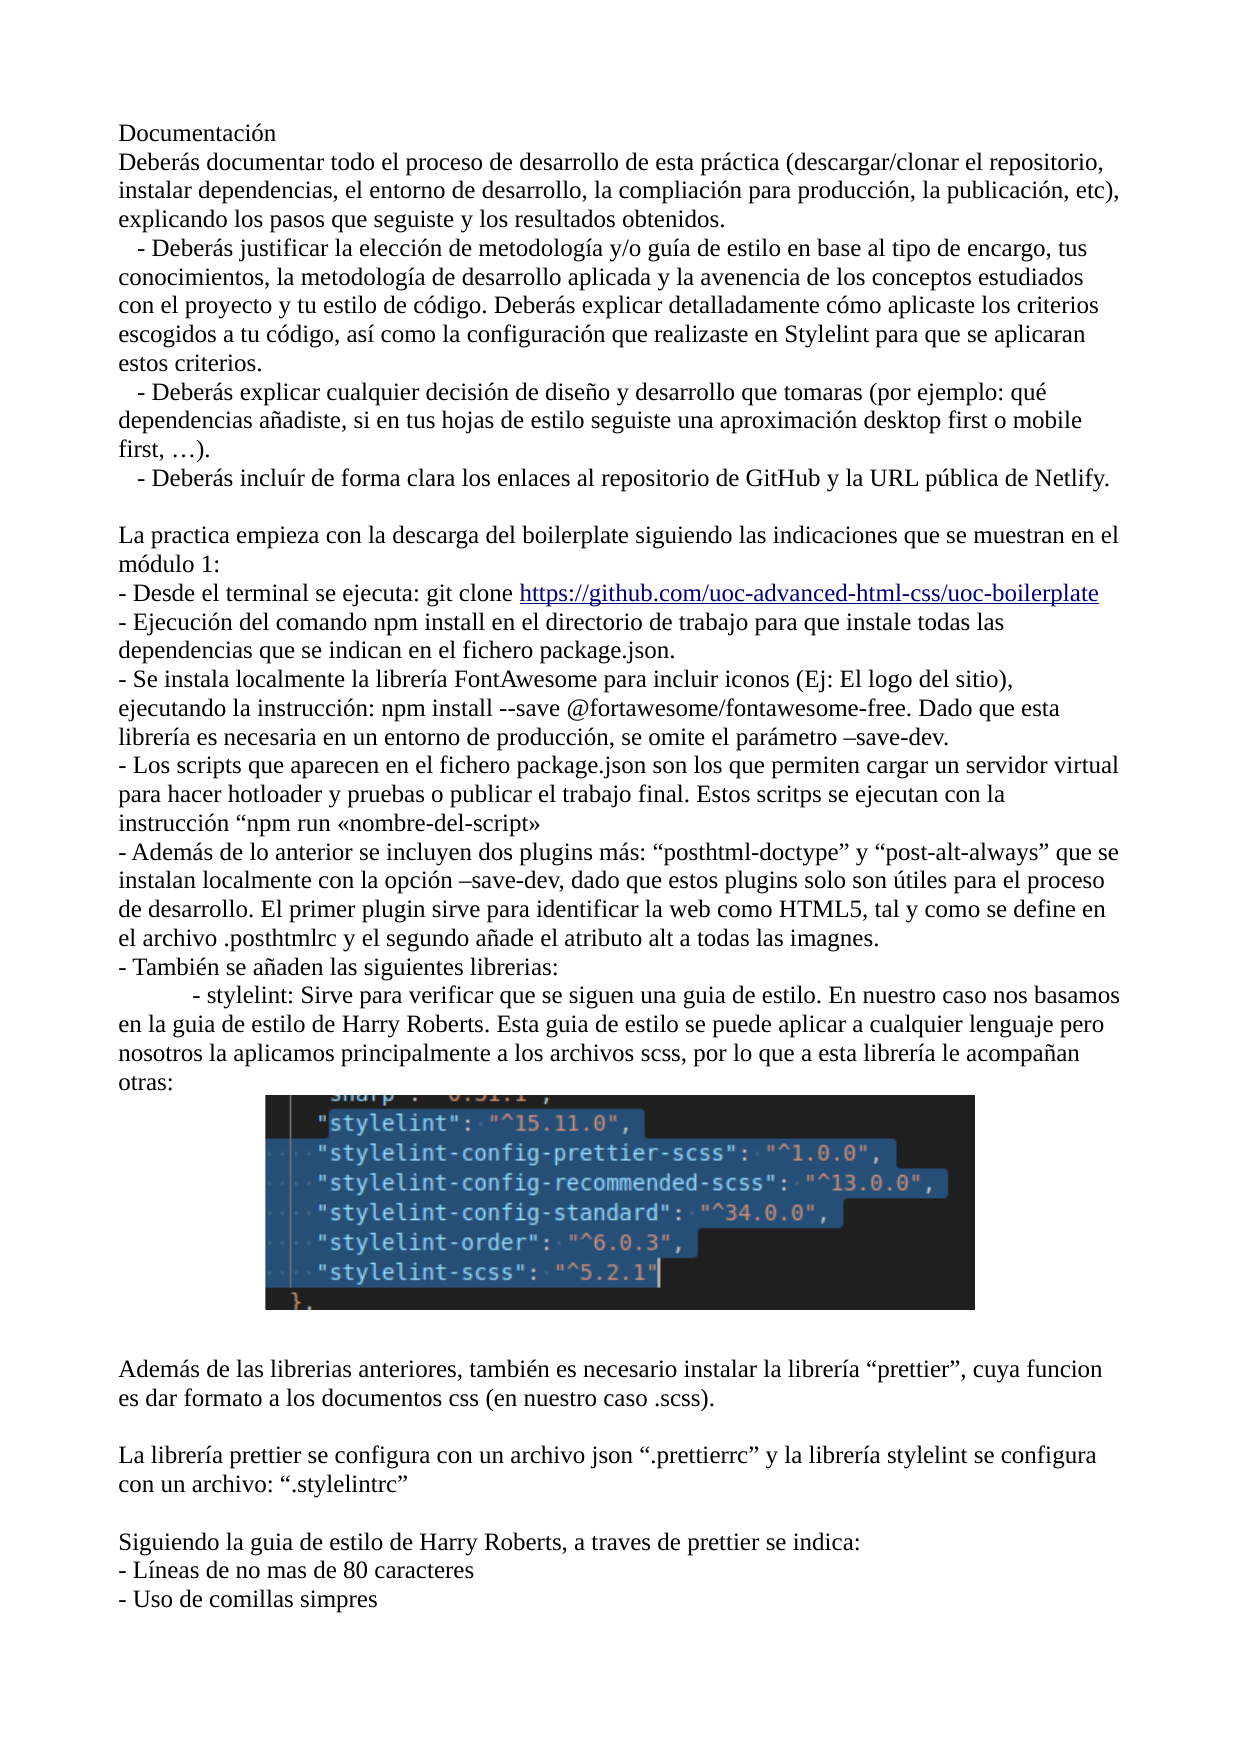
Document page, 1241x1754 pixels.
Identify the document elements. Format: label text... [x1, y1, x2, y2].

picture [265, 1095, 975, 1310]
text - Desde el terminal se ejecuta: git clone https://github.com/uoc-advanced-html-css/uoc-boilerplate [118, 578, 1122, 607]
text La librería prettier se configura con un archivo json “.prettierrc” y la librería stylelint se configura con un archivo: “.stylelintrc” [118, 1441, 1122, 1498]
text Además de las librerias anteriores, también es necesario instalar la librería “prettier”, cuya funcion es dar formato a los documentos css (en nuestro caso .scss). [118, 1354, 1122, 1412]
text Deberás documentar todo el proceso de desarrollo de esta práctica (descargar/clonar el repositorio, instalar dependencias, el entorno de desarrollo, la compliación para producción, la publicación, etc), explicando los pasos que seguiste y los resultados obtenidos. - Deberás justificar la elección de metodología y/o guía de estilo en base al tipo de encargo, tus conocimientos, la metodología de desarrollo aplicada y la avenencia de los conceptos estudiados con el proyecto y tu estilo de código. Deberás explicar detalladamente cómo aplicaste los criterios escogidos a tu código, así como la configuración que realizaste en Stylelint para que se aplicaran estos criterios. - Deberás explicar cualquier decisión de diseño y desarrollo que tomaras (por ejemplo: qué dependencias añadiste, si en tus hojas de estilo seguiste una aproximación desktop first o mobile first, …). - Deberás incluír de forma clara los enlaces al repositorio de GitHub y la URL pública de Netlify. [118, 147, 1122, 492]
text - Líneas de no mas de 80 caracteres [118, 1556, 1122, 1584]
text - Ejecución del comando npm install en el directorio de trabajo para que instale todas las dependencias que se indican en el fichero package.json. [118, 607, 1122, 664]
text Siguiendo la guia de estilo de Harry Roberts, a traves de prettier se indica: [118, 1527, 1122, 1556]
text La practica empieza con la descarga del boilerplate siguiendo las indicaciones que se muestran en el módulo 1: [118, 521, 1122, 578]
text - stylelint: Sirve para verificar que se siguen una guia de estilo. En nuestro caso nos basamos en la guia de estilo de Harry Roberts. Esta guia de estilo se puede aplicar a cualquier lenguaje pero nosotros la aplicamos principalmente a los archivos scss, por lo que a esta librería le acompañan otras: [118, 981, 1122, 1096]
text - Además de lo anterior se incluyen dos plugins más: “posthtml-doctype” y “post-alt-always” que se instalan localmente con la opción –save-dev, dado que estos plugins solo son útiles para el proceso de desarrollo. El primer plugin sirve para identificar la web como HTML5, tal y como se define en el archivo .posthtmlrc y el segundo añade el atributo alt a todas las imagnes. [118, 837, 1122, 952]
text Documentación [118, 118, 1122, 147]
text - Los scripts que aparecen en el fichero package.json son los que permiten cargar un servidor virtual para hacer hotloader y pruebas o publicar el trabajo final. Estos scritps se ejecutan con la instrucción “npm run «nombre-del-script» [118, 751, 1122, 837]
text - Se instala localmente la librería FontAwesome para incluir iconos (Ej: El logo del sitio), ejecutando la instrucción: npm install --save @fortawesome/fontawesome-free. Dado que esta librería es necesaria en un entorno de producción, se omite el parámetro –save-dev. [118, 664, 1122, 751]
text - También se añaden las siguientes librerias: [118, 952, 1122, 981]
text - Uso de comillas simpres [118, 1584, 1122, 1613]
